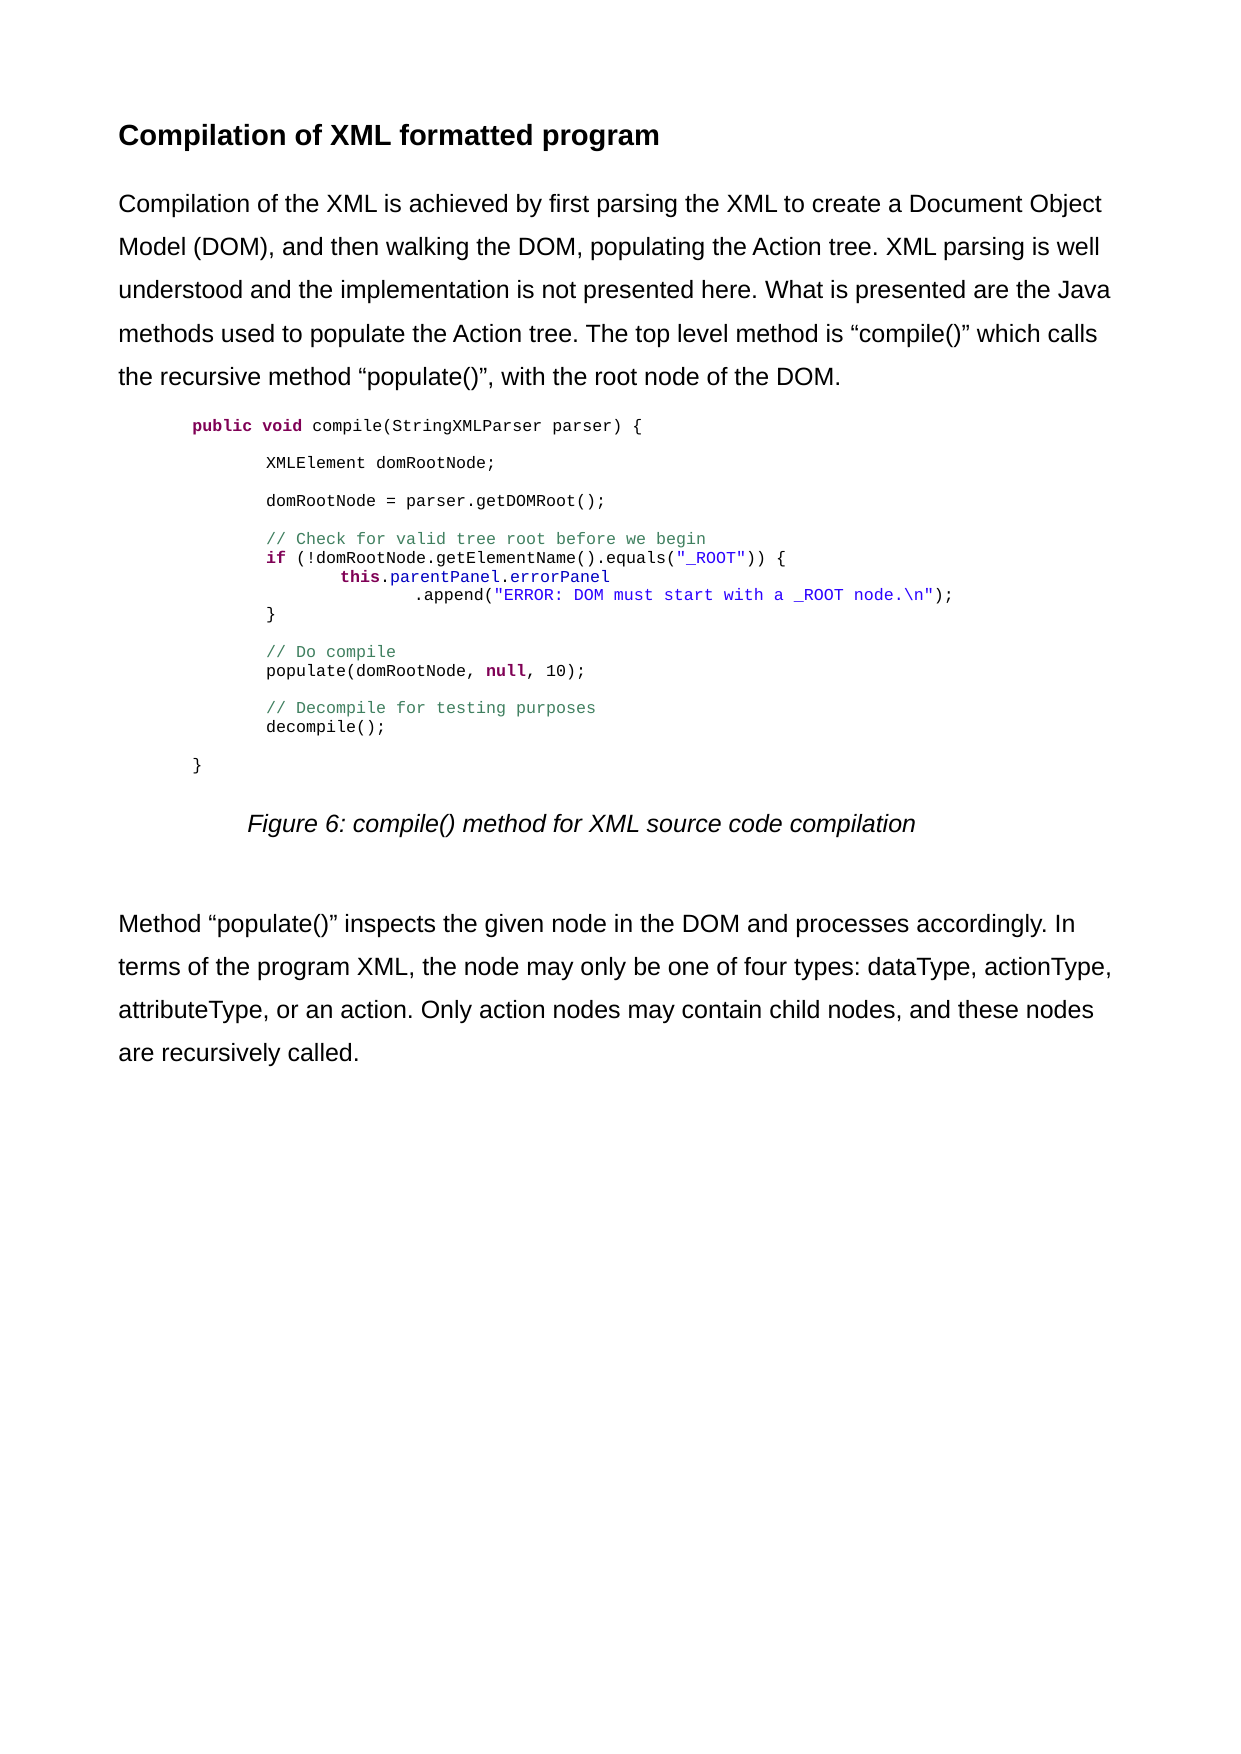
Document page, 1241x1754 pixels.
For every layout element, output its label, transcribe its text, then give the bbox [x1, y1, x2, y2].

text decompile(); [118, 719, 1122, 738]
text .append("ERROR: DOM must start with a _ROOT node.\n"); [118, 587, 1122, 606]
text XMLElement domRootNode; [118, 455, 1122, 474]
text // Check for valid tree root before we begin [118, 530, 1122, 549]
text // Decompile for testing purposes [118, 700, 1122, 719]
text this.parentPanel.errorPanel [118, 568, 1122, 587]
text public void compile(StringXMLParser parser) { [118, 417, 1122, 436]
text Compilation of the XML is achieved by first parsing the XML to create a Document Object Model (DOM), and then walking the DOM, populating the Action tree. XML parsing is well understood and the implementation is not presented here. What is presented are the Java methods used to populate the Action tree. The top level method is “compile()” which calls the recursive method “populate()”, with the root node of the DOM. [118, 189, 1122, 390]
text // Do compile [118, 643, 1122, 662]
text } [118, 757, 1122, 776]
subtitle Compilation of XML formatted program [118, 118, 1122, 152]
text if (!domRootNode.getElementName().equals("_ROOT")) { [118, 549, 1122, 568]
text Figure 6: compile() method for XML source code compilation [247, 788, 993, 838]
text populate(domRootNode, null, 10); [118, 662, 1122, 681]
text Method “populate()” inspects the given node in the DOM and processes accordingly. In terms of the program XML, the node may only be one of four types: dataType, actionType, attributeType, or an action. Only action nodes may contain child nodes, and these nodes are recursively called. [118, 909, 1122, 1067]
text } [118, 606, 1122, 625]
text domRootNode = parser.getDOMRoot(); [118, 493, 1122, 512]
